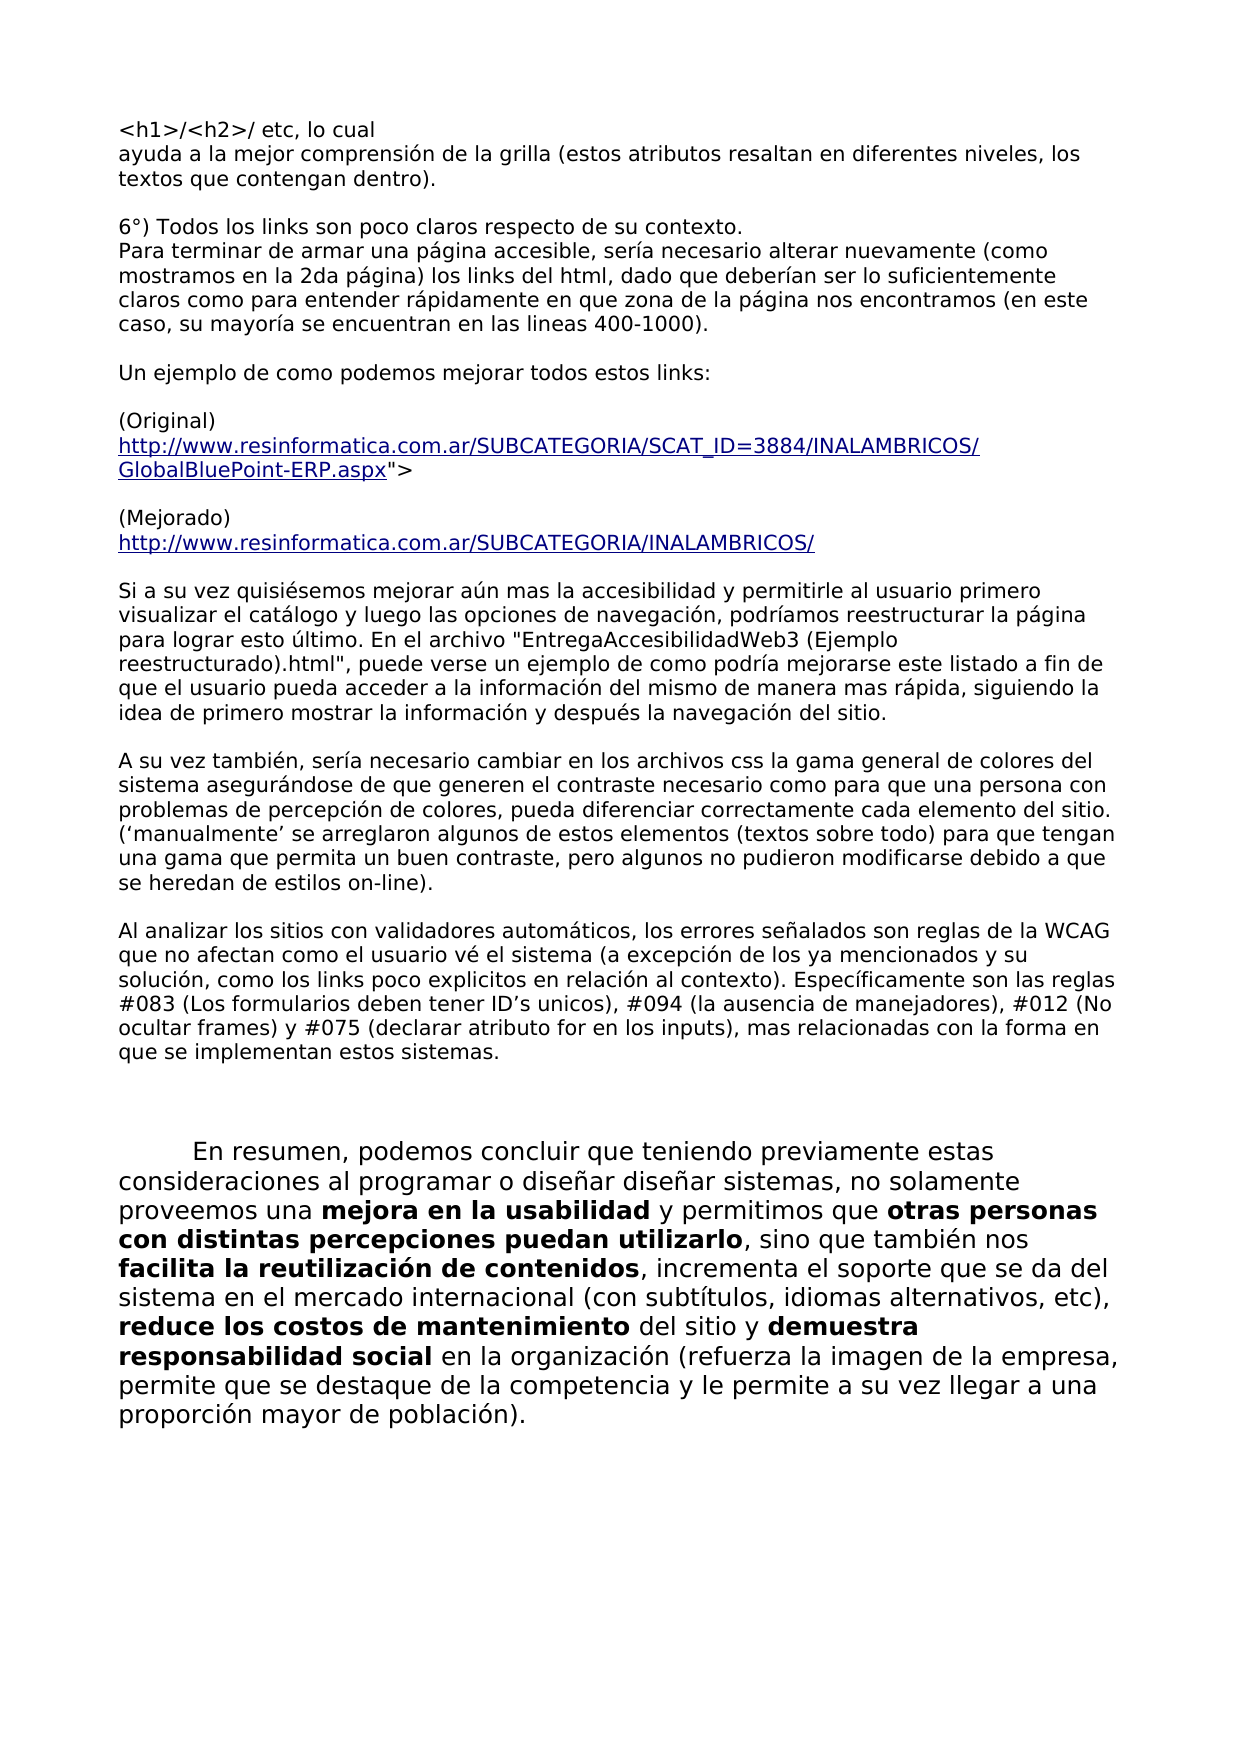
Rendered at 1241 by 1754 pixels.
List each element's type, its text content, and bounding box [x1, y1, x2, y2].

text En resumen, podemos concluir que teniendo previamente estas consideraciones al programar o diseñar diseñar sistemas, no solamente proveemos una mejora en la usabilidad y permitimos que otras personas con distintas percepciones puedan utilizarlo, sino que también nos facilita la reutilización de contenidos, incrementa el soporte que se da del sistema en el mercado internacional (con subtítulos, idiomas alternativos, etc), reduce los costos de mantenimiento del sitio y demuestra responsabilidad social en la organización (refuerza la imagen de la empresa, permite que se destaque de la competencia y le permite a su vez llegar a una proporción mayor de población). [118, 1137, 1122, 1429]
text (Original) [118, 409, 1122, 434]
text (Mejorado) [118, 506, 1122, 531]
text http://www.resinformatica.com.ar/SUBCATEGORIA/SCAT_ID=3884/INALAMBRICOS/GlobalBluePoint-ERP.aspx"> [118, 434, 1122, 482]
text 6°) Todos los links son poco claros respecto de su contexto. [118, 215, 1122, 239]
text <h1>/<h2>/ etc, lo cual [118, 118, 1122, 142]
text http://www.resinformatica.com.ar/SUBCATEGORIA/INALAMBRICOS/ [118, 531, 1122, 555]
text Al analizar los sitios con validadores automáticos, los errores señalados son reglas de la WCAG que no afectan como el usuario vé el sistema (a excepción de los ya mencionados y su solución, como los links poco explicitos en relación al contexto). Específicamente son las reglas #083 (Los formularios deben tener ID’s unicos), #094 (la ausencia de manejadores), #012 (No ocultar frames) y #075 (declarar atributo for en los inputs), mas relacionadas con la forma en que se implementan estos sistemas. [118, 919, 1122, 1065]
text Si a su vez quisiésemos mejorar aún mas la accesibilidad y permitirle al usuario primero visualizar el catálogo y luego las opciones de navegación, podríamos reestructurar la página para lograr esto último. En el archivo "EntregaAccesibilidadWeb3 (Ejemplo reestructurado).html", puede verse un ejemplo de como podría mejorarse este listado a fin de que el usuario pueda acceder a la información del mismo de manera mas rápida, siguiendo la idea de primero mostrar la información y después la navegación del sitio. [118, 579, 1122, 725]
text ayuda a la mejor comprensión de la grilla (estos atributos resaltan en diferentes niveles, los textos que contengan dentro). [118, 142, 1122, 191]
text Para terminar de armar una página accesible, sería necesario alterar nuevamente (como mostramos en la 2da página) los links del html, dado que deberían ser lo suficientemente claros como para entender rápidamente en que zona de la página nos encontramos (en este caso, su mayoría se encuentran en las lineas 400-1000). [118, 239, 1122, 337]
text Un ejemplo de como podemos mejorar todos estos links: [118, 361, 1122, 385]
text A su vez también, sería necesario cambiar en los archivos css la gama general de colores del sistema asegurándose de que generen el contraste necesario como para que una persona con problemas de percepción de colores, pueda diferenciar correctamente cada elemento del sitio. (‘manualmente’ se arreglaron algunos de estos elementos (textos sobre todo) para que tengan una gama que permita un buen contraste, pero algunos no pudieron modificarse debido a que se heredan de estilos on-line). [118, 749, 1122, 895]
